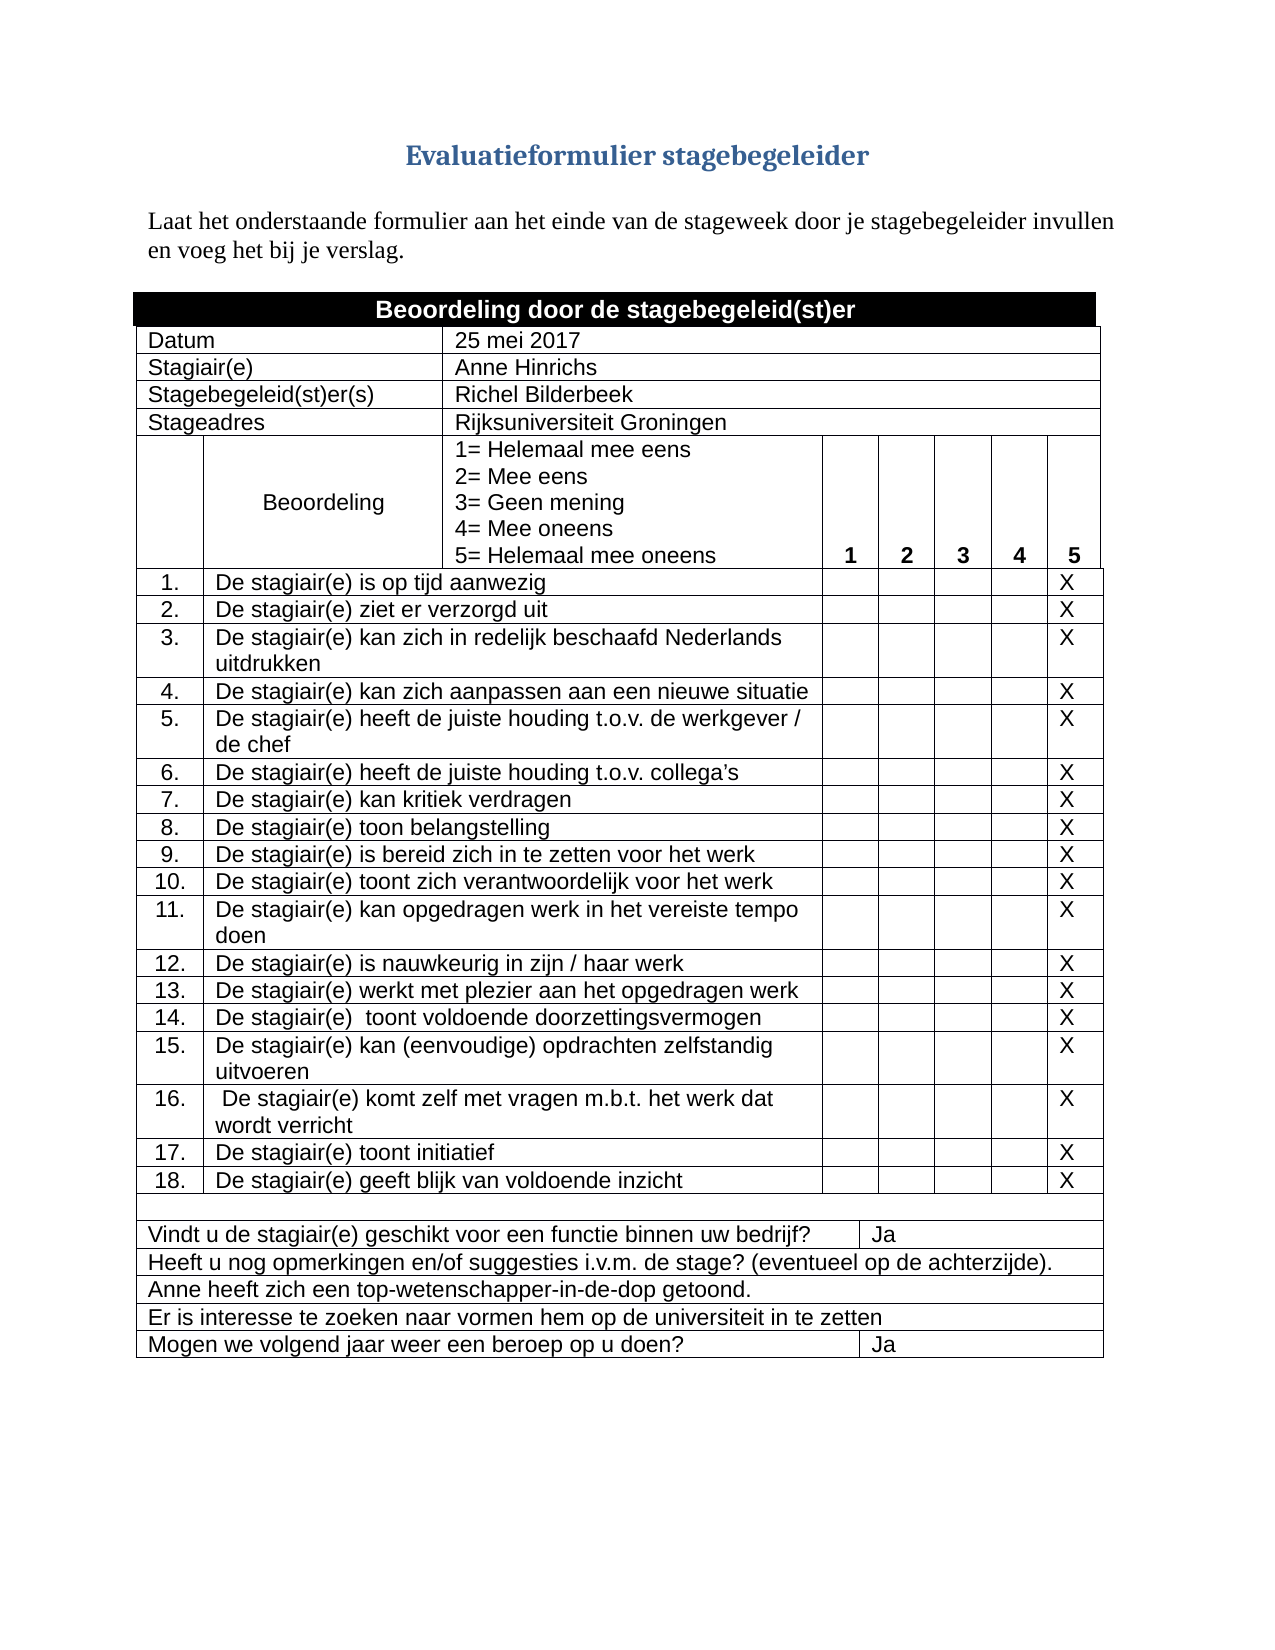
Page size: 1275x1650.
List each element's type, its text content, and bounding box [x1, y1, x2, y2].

table_cell [823, 1139, 878, 1166]
table_cell [823, 814, 878, 840]
table_cell [823, 569, 878, 595]
table_cell [935, 1004, 991, 1031]
table_cell [992, 841, 1047, 867]
table_cell 15. [137, 1032, 203, 1084]
table_cell 4 [992, 436, 1047, 568]
table_cell [879, 1032, 934, 1084]
table_cell X [1048, 1167, 1103, 1193]
table_cell [879, 950, 934, 976]
table_cell [823, 896, 878, 948]
table_cell [879, 841, 934, 867]
table_cell De stagiair(e) komt zelf met vragen m.b.t. het werk dat wordt verricht [204, 1085, 822, 1138]
table_cell [879, 759, 934, 785]
table_cell [935, 678, 991, 704]
table_cell [935, 1139, 991, 1166]
table_cell [935, 977, 991, 1003]
table_cell De stagiair(e) is nauwkeurig in zijn / haar werk [204, 950, 822, 976]
table_cell De stagiair(e) kan zich aanpassen aan een nieuwe situatie [204, 678, 822, 704]
table_cell 5. [137, 705, 203, 758]
table_cell X [1048, 1032, 1103, 1084]
table_cell 1= Helemaal mee eens 2= Mee eens 3= Geen mening 4= Mee oneens 5= Helemaal mee oneens [443, 436, 822, 568]
table_cell 12. [137, 950, 203, 976]
table_cell [935, 814, 991, 840]
table_cell [879, 1085, 934, 1138]
table_cell [823, 1085, 878, 1138]
table_cell [879, 814, 934, 840]
table_cell X [1048, 1004, 1103, 1031]
table_cell 2. [137, 596, 203, 623]
table_cell [992, 759, 1047, 785]
table_cell X [1048, 678, 1103, 704]
table_cell Stagebegeleid(st)er(s) [137, 381, 442, 408]
table_cell [935, 1167, 991, 1193]
table_cell Richel Bilderbeek [443, 381, 1100, 408]
table_cell [992, 678, 1047, 704]
table_cell De stagiair(e) heeft de juiste houding t.o.v. collega’s [204, 759, 822, 785]
table_cell 6. [137, 759, 203, 785]
table_cell X [1048, 569, 1103, 595]
table_cell De stagiair(e) kan kritiek verdragen [204, 786, 822, 812]
table_cell De stagiair(e) ziet er verzorgd uit [204, 596, 822, 623]
table_cell [935, 759, 991, 785]
table_cell [935, 896, 991, 948]
table_cell [935, 950, 991, 976]
table_cell De stagiair(e) geeft blijk van voldoende inzicht [204, 1167, 822, 1193]
table_cell De stagiair(e) is op tijd aanwezig [204, 569, 822, 595]
table_cell [879, 896, 934, 948]
table_cell De stagiair(e) kan zich in redelijk beschaafd Nederlands uitdrukken [204, 624, 822, 677]
table_cell [992, 950, 1047, 976]
table_cell [823, 678, 878, 704]
table_cell [879, 705, 934, 758]
table_cell [935, 705, 991, 758]
table_cell [879, 624, 934, 677]
table_cell [935, 596, 991, 623]
table_cell X [1048, 624, 1103, 677]
table_cell X [1048, 1085, 1103, 1138]
table_cell Stagiair(e) [137, 354, 442, 380]
table_cell [992, 624, 1047, 677]
table_cell Heeft u nog opmerkingen en/of suggesties i.v.m. de stage? (eventueel op de achterzijde). [137, 1249, 1103, 1275]
table_cell [935, 1085, 991, 1138]
table_cell 4. [137, 678, 203, 704]
table_cell De stagiair(e) is bereid zich in te zetten voor het werk [204, 841, 822, 867]
table_cell [935, 868, 991, 895]
table_cell [992, 1032, 1047, 1084]
table_cell Er is interesse te zoeken naar vormen hem op de universiteit in te zetten [137, 1304, 1103, 1330]
table_cell De stagiair(e) kan opgedragen werk in het vereiste tempo doen [204, 896, 822, 948]
table_cell [823, 705, 878, 758]
table_cell [823, 759, 878, 785]
table_cell Anne heeft zich een top-wetenschapper-in-de-dop getoond. [137, 1276, 1103, 1302]
table_cell [823, 1167, 878, 1193]
table_cell Rijksuniversiteit Groningen [443, 409, 1100, 435]
table_cell 2 [879, 436, 934, 568]
table_cell Mogen we volgend jaar weer een beroep op u doen? [137, 1331, 859, 1357]
table_cell De stagiair(e) toont zich verantwoordelijk voor het werk [204, 868, 822, 895]
table_cell X [1048, 596, 1103, 623]
table_cell [992, 1004, 1047, 1031]
table_cell 16. [137, 1085, 203, 1138]
table_cell [992, 705, 1047, 758]
table_cell Beoordeling [204, 436, 442, 568]
table_cell [992, 569, 1047, 595]
table_cell X [1048, 1139, 1103, 1166]
table_cell De stagiair(e) kan (eenvoudige) opdrachten zelfstandig uitvoeren [204, 1032, 822, 1084]
table_cell 18. [137, 1167, 203, 1193]
table_cell [879, 596, 934, 623]
table_cell [935, 624, 991, 677]
table_cell 17. [137, 1139, 203, 1166]
table_cell [879, 678, 934, 704]
table_cell 11. [137, 896, 203, 948]
table_header Datum [137, 327, 442, 353]
table_cell [879, 977, 934, 1003]
table_cell 9. [137, 841, 203, 867]
table_cell De stagiair(e) toont voldoende doorzettingsvermogen [204, 1004, 822, 1031]
table_cell [992, 814, 1047, 840]
table_cell [823, 624, 878, 677]
table_cell X [1048, 950, 1103, 976]
subtitle Evaluatieformulier stagebegeleider [148, 139, 1127, 172]
table_cell 5 [1048, 436, 1100, 568]
table_cell De stagiair(e) toon belangstelling [204, 814, 822, 840]
table_cell [992, 1139, 1047, 1166]
table_cell [879, 868, 934, 895]
table_cell Ja [860, 1221, 1103, 1248]
table_cell De stagiair(e) heeft de juiste houding t.o.v. de werkgever / de chef [204, 705, 822, 758]
table_cell [879, 569, 934, 595]
table_cell [879, 1139, 934, 1166]
table_cell De stagiair(e) werkt met plezier aan het opgedragen werk [204, 977, 822, 1003]
table_cell 10. [137, 868, 203, 895]
table_cell [823, 596, 878, 623]
table_cell [137, 436, 203, 568]
table_cell X [1048, 759, 1103, 785]
table_cell Ja [860, 1331, 1103, 1357]
table_cell 3. [137, 624, 203, 677]
table_cell [992, 896, 1047, 948]
table_cell [823, 1004, 878, 1031]
table_cell [992, 786, 1047, 812]
table_cell 3 [935, 436, 991, 568]
table_cell X [1048, 814, 1103, 840]
table_cell Stageadres [137, 409, 442, 435]
table_cell [823, 1032, 878, 1084]
text Laat het onderstaande formulier aan het einde van de stageweek door je stagebegeleider invullen en voeg het bij je verslag. [148, 206, 1127, 263]
table_cell [823, 868, 878, 895]
table_header 25 mei 2017 [443, 327, 1100, 353]
table_cell 1. [137, 569, 203, 595]
table_cell X [1048, 841, 1103, 867]
table_cell [137, 1194, 1103, 1220]
table_cell 1 [823, 436, 878, 568]
table_cell [992, 1167, 1047, 1193]
table_cell [823, 977, 878, 1003]
table_cell Anne Hinrichs [443, 354, 1100, 380]
table_cell [992, 596, 1047, 623]
table_cell X [1048, 868, 1103, 895]
table_cell X [1048, 705, 1103, 758]
table_cell [935, 841, 991, 867]
table_cell [823, 786, 878, 812]
table_cell [992, 868, 1047, 895]
table_cell [992, 1085, 1047, 1138]
table_cell De stagiair(e) toont initiatief [204, 1139, 822, 1166]
table_cell [935, 569, 991, 595]
table_cell X [1048, 896, 1103, 948]
table_cell X [1048, 786, 1103, 812]
table_cell [823, 841, 878, 867]
table_cell [935, 1032, 991, 1084]
table_cell [879, 786, 934, 812]
table_header Beoordeling door de stagebegeleid(st)er [137, 295, 1093, 324]
table_cell [879, 1004, 934, 1031]
table_cell [879, 1167, 934, 1193]
table_cell [823, 950, 878, 976]
table_cell 14. [137, 1004, 203, 1031]
table_cell 7. [137, 786, 203, 812]
table_cell X [1048, 977, 1103, 1003]
table_cell [992, 977, 1047, 1003]
table_cell 13. [137, 977, 203, 1003]
table_cell 8. [137, 814, 203, 840]
table_cell [935, 786, 991, 812]
table_cell Vindt u de stagiair(e) geschikt voor een functie binnen uw bedrijf? [137, 1221, 859, 1248]
